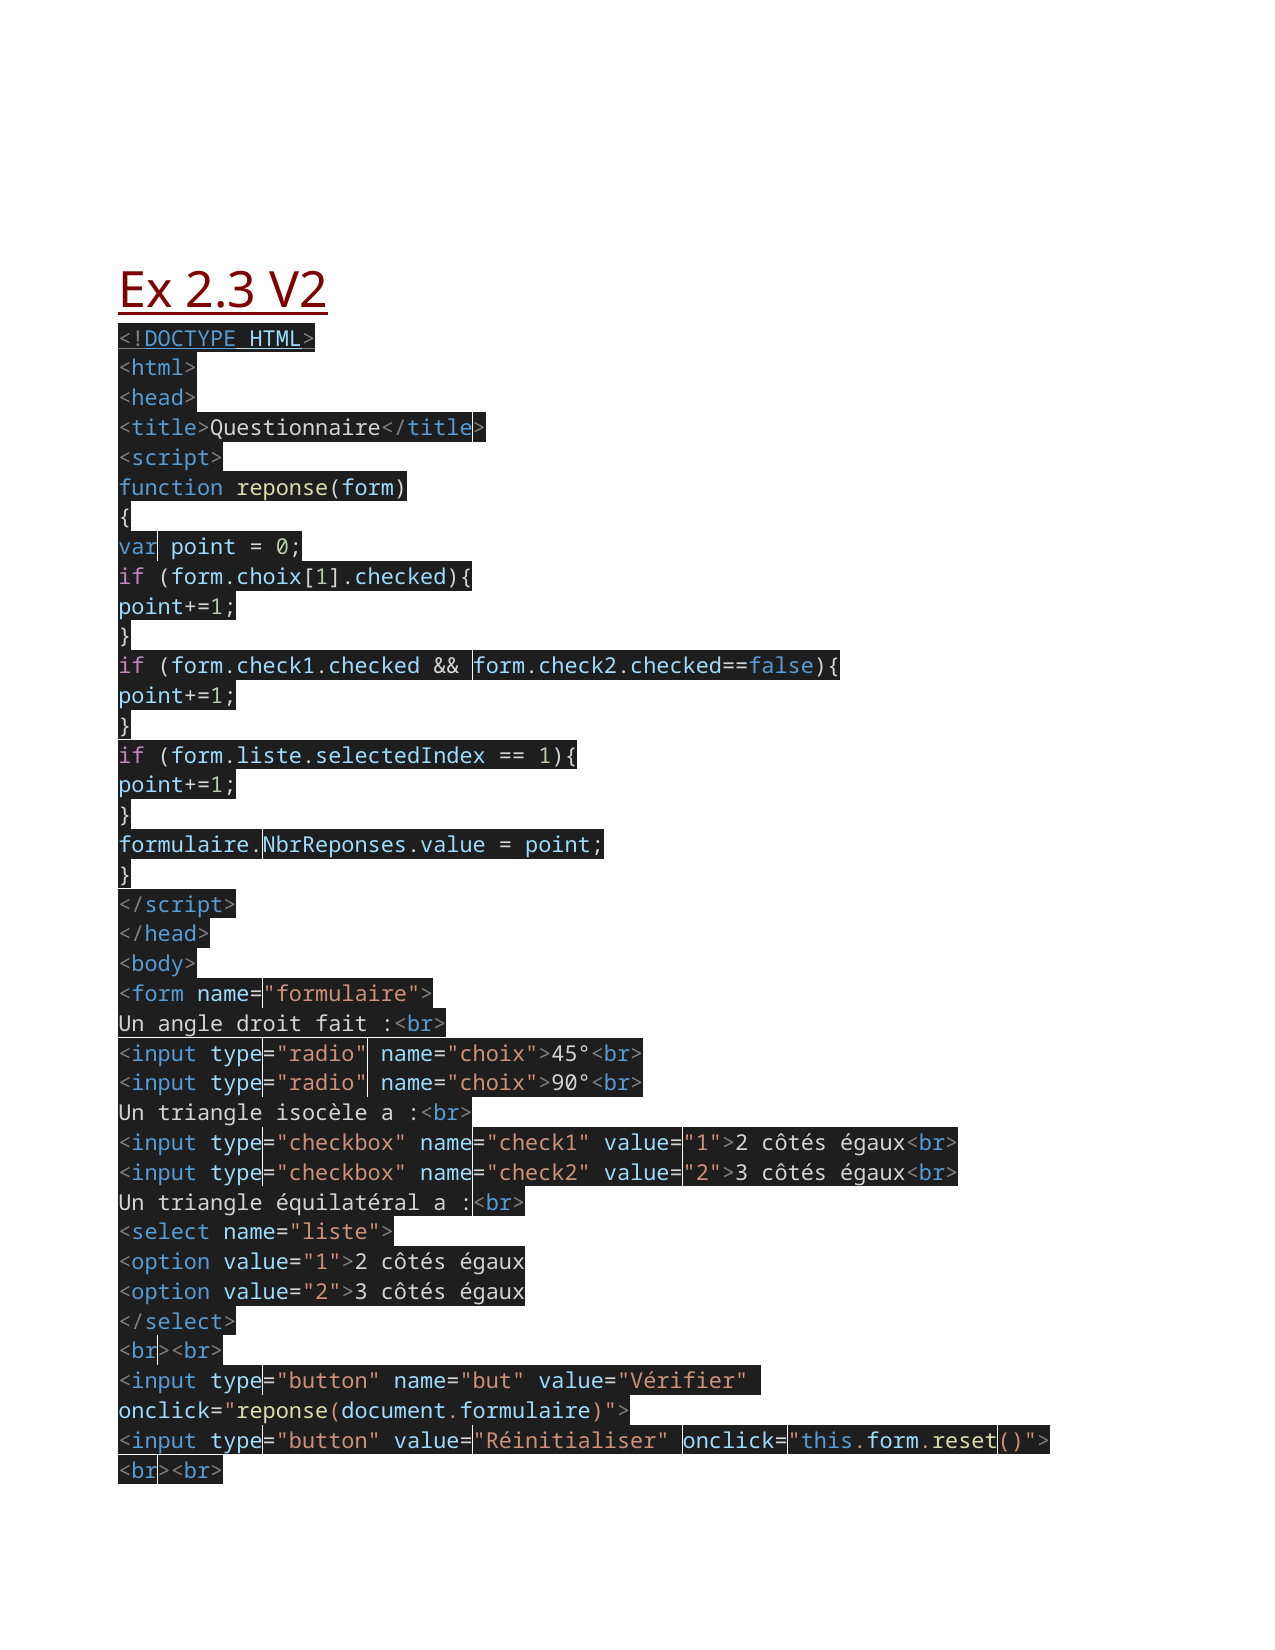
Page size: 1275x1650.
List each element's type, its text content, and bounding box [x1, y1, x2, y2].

text if (form.check1.checked && form.check2.checked==false){ [118, 650, 1157, 680]
text <select name="liste"> [118, 1216, 1157, 1246]
text function reponse(form) [118, 471, 1157, 501]
text } [118, 620, 1157, 650]
text Un triangle isocèle a :<br> [118, 1097, 1157, 1127]
text </script> [118, 888, 1157, 918]
text <input type="radio" name="choix">90°<br> [118, 1067, 1157, 1097]
text <input type="checkbox" name="check2" value="2">3 côtés égaux<br> [118, 1157, 1157, 1186]
text <!DOCTYPE HTML> [118, 322, 1157, 352]
text </head> [118, 918, 1157, 948]
text <option value="1">2 côtés égaux [118, 1246, 1157, 1276]
text Ex 2.3 V2 [118, 254, 1157, 322]
text if (form.liste.selectedIndex == 1){ [118, 739, 1157, 769]
text <input type="checkbox" name="check1" value="1">2 côtés égaux<br> [118, 1127, 1157, 1157]
text <option value="2">3 côtés égaux [118, 1276, 1157, 1306]
text <head> [118, 382, 1157, 412]
text Un triangle équilatéral a :<br> [118, 1186, 1157, 1216]
text point+=1; [118, 769, 1157, 799]
text <input type="button" name="but" value="Vérifier" onclick="reponse(document.formulaire)"> [118, 1365, 1157, 1425]
text </select> [118, 1306, 1157, 1335]
text point+=1; [118, 680, 1157, 710]
text { [118, 501, 1157, 531]
text formulaire.NbrReponses.value = point; [118, 829, 1157, 859]
text <input type="button" value="Réinitialiser" onclick="this.form.reset()"> [118, 1425, 1157, 1454]
text <br><br> [118, 1454, 1157, 1484]
text var point = 0; [118, 531, 1157, 561]
text <body> [118, 948, 1157, 978]
text <script> [118, 442, 1157, 471]
text } [118, 799, 1157, 829]
text } [118, 859, 1157, 888]
text <html> [118, 352, 1157, 382]
text Un angle droit fait :<br> [118, 1008, 1157, 1037]
text point+=1; [118, 591, 1157, 620]
text <input type="radio" name="choix">45°<br> [118, 1037, 1157, 1067]
text if (form.choix[1].checked){ [118, 561, 1157, 591]
text <br><br> [118, 1335, 1157, 1365]
text <title>Questionnaire</title> [118, 412, 1157, 442]
text <form name="formulaire"> [118, 978, 1157, 1008]
text } [118, 710, 1157, 739]
